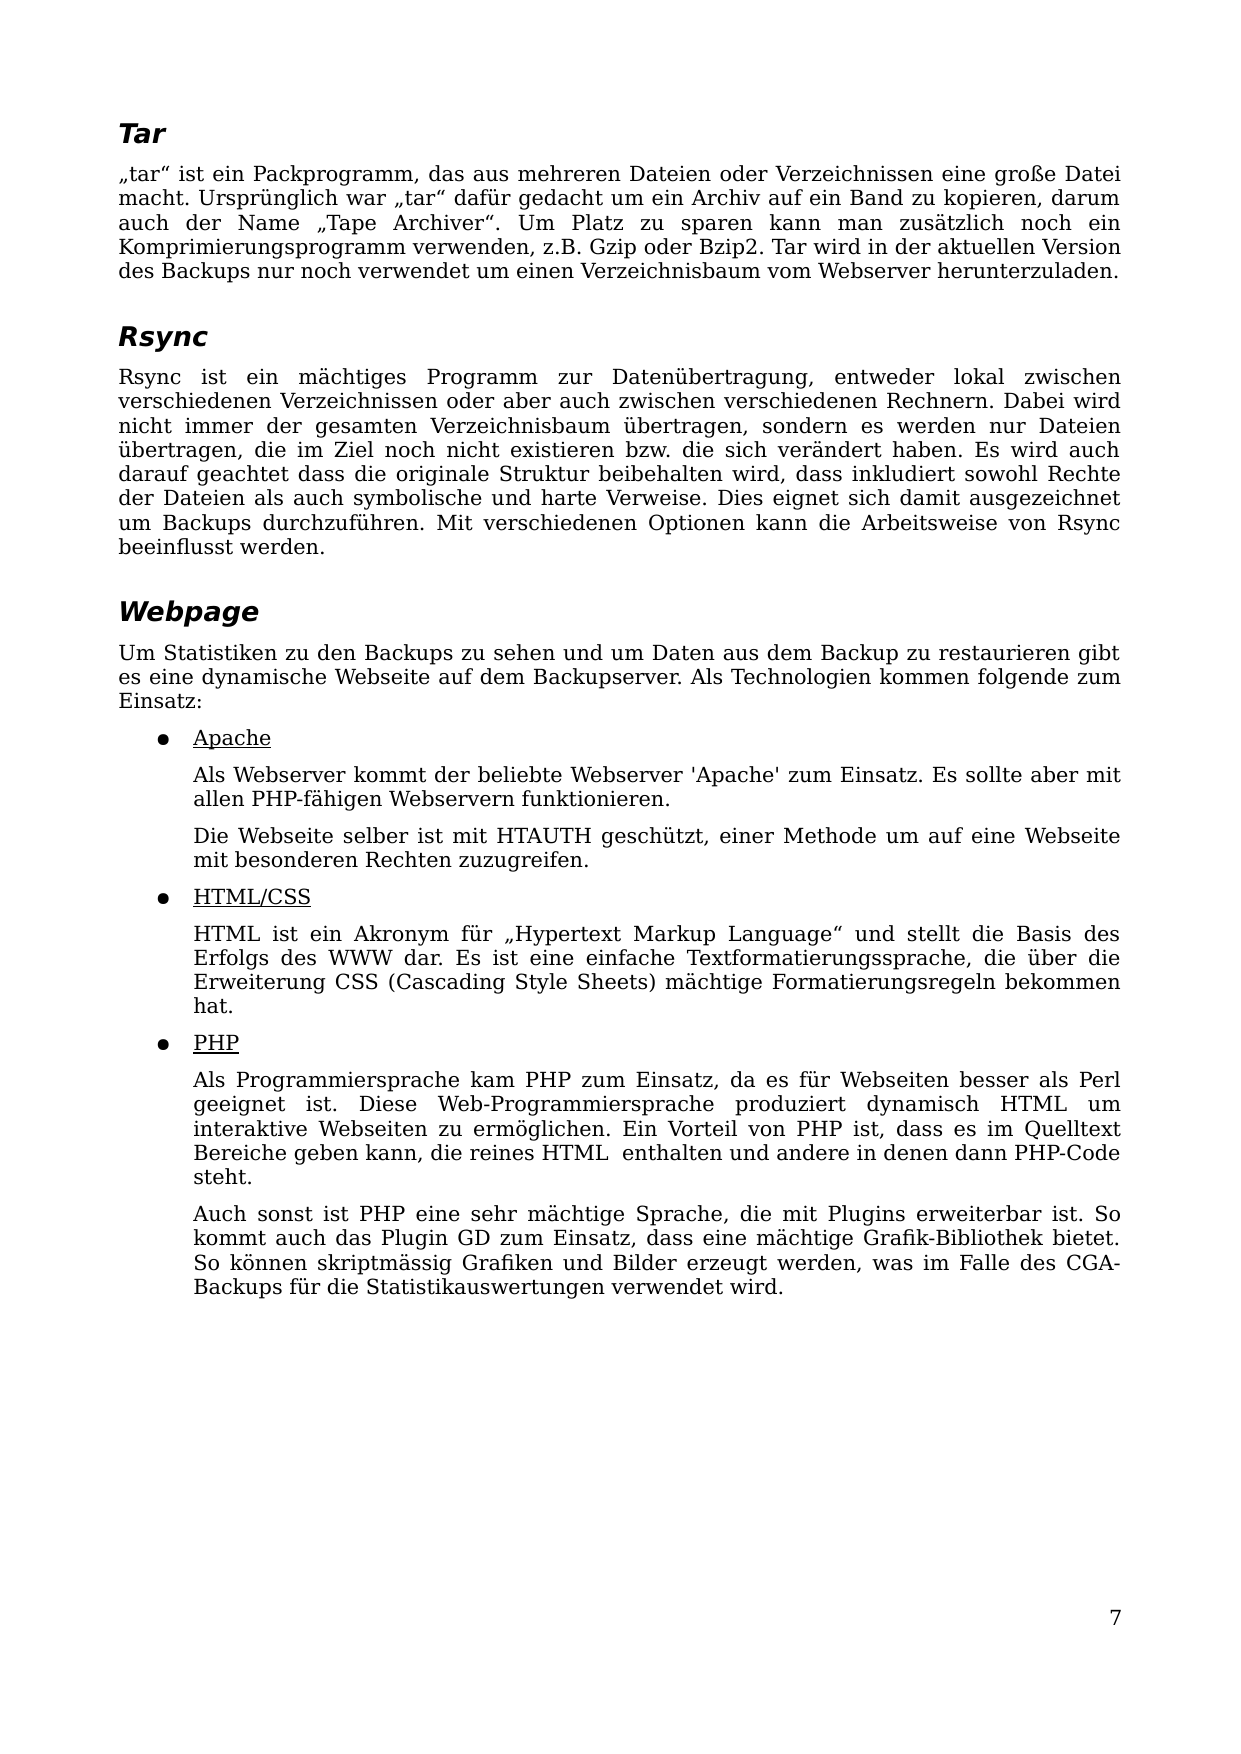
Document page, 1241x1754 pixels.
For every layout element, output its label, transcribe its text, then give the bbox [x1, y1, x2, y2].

text Rsync ist ein mächtiges Programm zur Datenübertragung, entweder lokal zwischen verschiedenen Verzeichnissen oder aber auch zwischen verschiedenen Rechnern. Dabei wird nicht immer der gesamten Verzeichnisbaum übertragen, sondern es werden nur Dateien übertragen, die im Ziel noch nicht existieren bzw. die sich verändert haben. Es wird auch darauf geachtet dass die originale Struktur beibehalten wird, dass inkludiert sowohl Rechte der Dateien als auch symbolische und harte Verweise. Dies eignet sich damit ausgezeichnet um Backups durchzuführen. Mit verschiedenen Optionen kann die Arbeitsweise von Rsync beeinflusst werden. [118, 365, 1122, 559]
subtitle Rsync [118, 321, 1122, 353]
subtitle Tar [118, 118, 1122, 150]
list HTML ist ein Akronym für „Hypertext Markup Language“ und stellt die Basis des Erfolgs des WWW dar. Es ist eine einfache Textformatierungssprache, die über die Erweiterung CSS (Cascading Style Sheets) mächtige Formatierungsregeln bekommen hat. [156, 922, 1122, 1019]
list HTML/CSS [156, 885, 1122, 909]
list PHP [156, 1031, 1122, 1056]
text „tar“ ist ein Packprogramm, das aus mehreren Dateien oder Verzeichnissen eine große Datei macht. Ursprünglich war „tar“ dafür gedacht um ein Archiv auf ein Band zu kopieren, darum auch der Name „Tape Archiver“. Um Platz zu sparen kann man zusätzlich noch ein Komprimierungsprogramm verwenden, z.B. Gzip oder Bzip2. Tar wird in der aktuellen Version des Backups nur noch verwendet um einen Verzeichnisbaum vom Webserver herunterzuladen. [118, 162, 1122, 283]
list Auch sonst ist PHP eine sehr mächtige Sprache, die mit Plugins erweiterbar ist. So kommt auch das Plugin GD zum Einsatz, dass eine mächtige Grafik-Bibliothek bietet. So können skriptmässig Grafiken und Bilder erzeugt werden, was im Falle des CGA-Backups für die Statistikauswertungen verwendet wird. [156, 1202, 1122, 1299]
subtitle Webpage [118, 597, 1122, 628]
list Als Webserver kommt der beliebte Webserver 'Apache' zum Einsatz. Es sollte aber mit allen PHP-fähigen Webservern funktionieren. [156, 763, 1122, 811]
list Apache [156, 726, 1122, 750]
list Die Webseite selber ist mit HTAUTH geschützt, einer Methode um auf eine Webseite mit besonderen Rechten zuzugreifen. [156, 824, 1122, 872]
list Als Programmiersprache kam PHP zum Einsatz, da es für Webseiten besser als Perl geeignet ist. Diese Web-Programmiersprache produziert dynamisch HTML um interaktive Webseiten zu ermöglichen. Ein Vorteil von PHP ist, dass es im Quelltext Bereiche geben kann, die reines HTML enthalten und andere in denen dann PHP-Code steht. [156, 1068, 1122, 1189]
text Um Statistiken zu den Backups zu sehen und um Daten aus dem Backup zu restaurieren gibt es eine dynamische Webseite auf dem Backupserver. Als Technologien kommen folgende zum Einsatz: [118, 641, 1122, 714]
